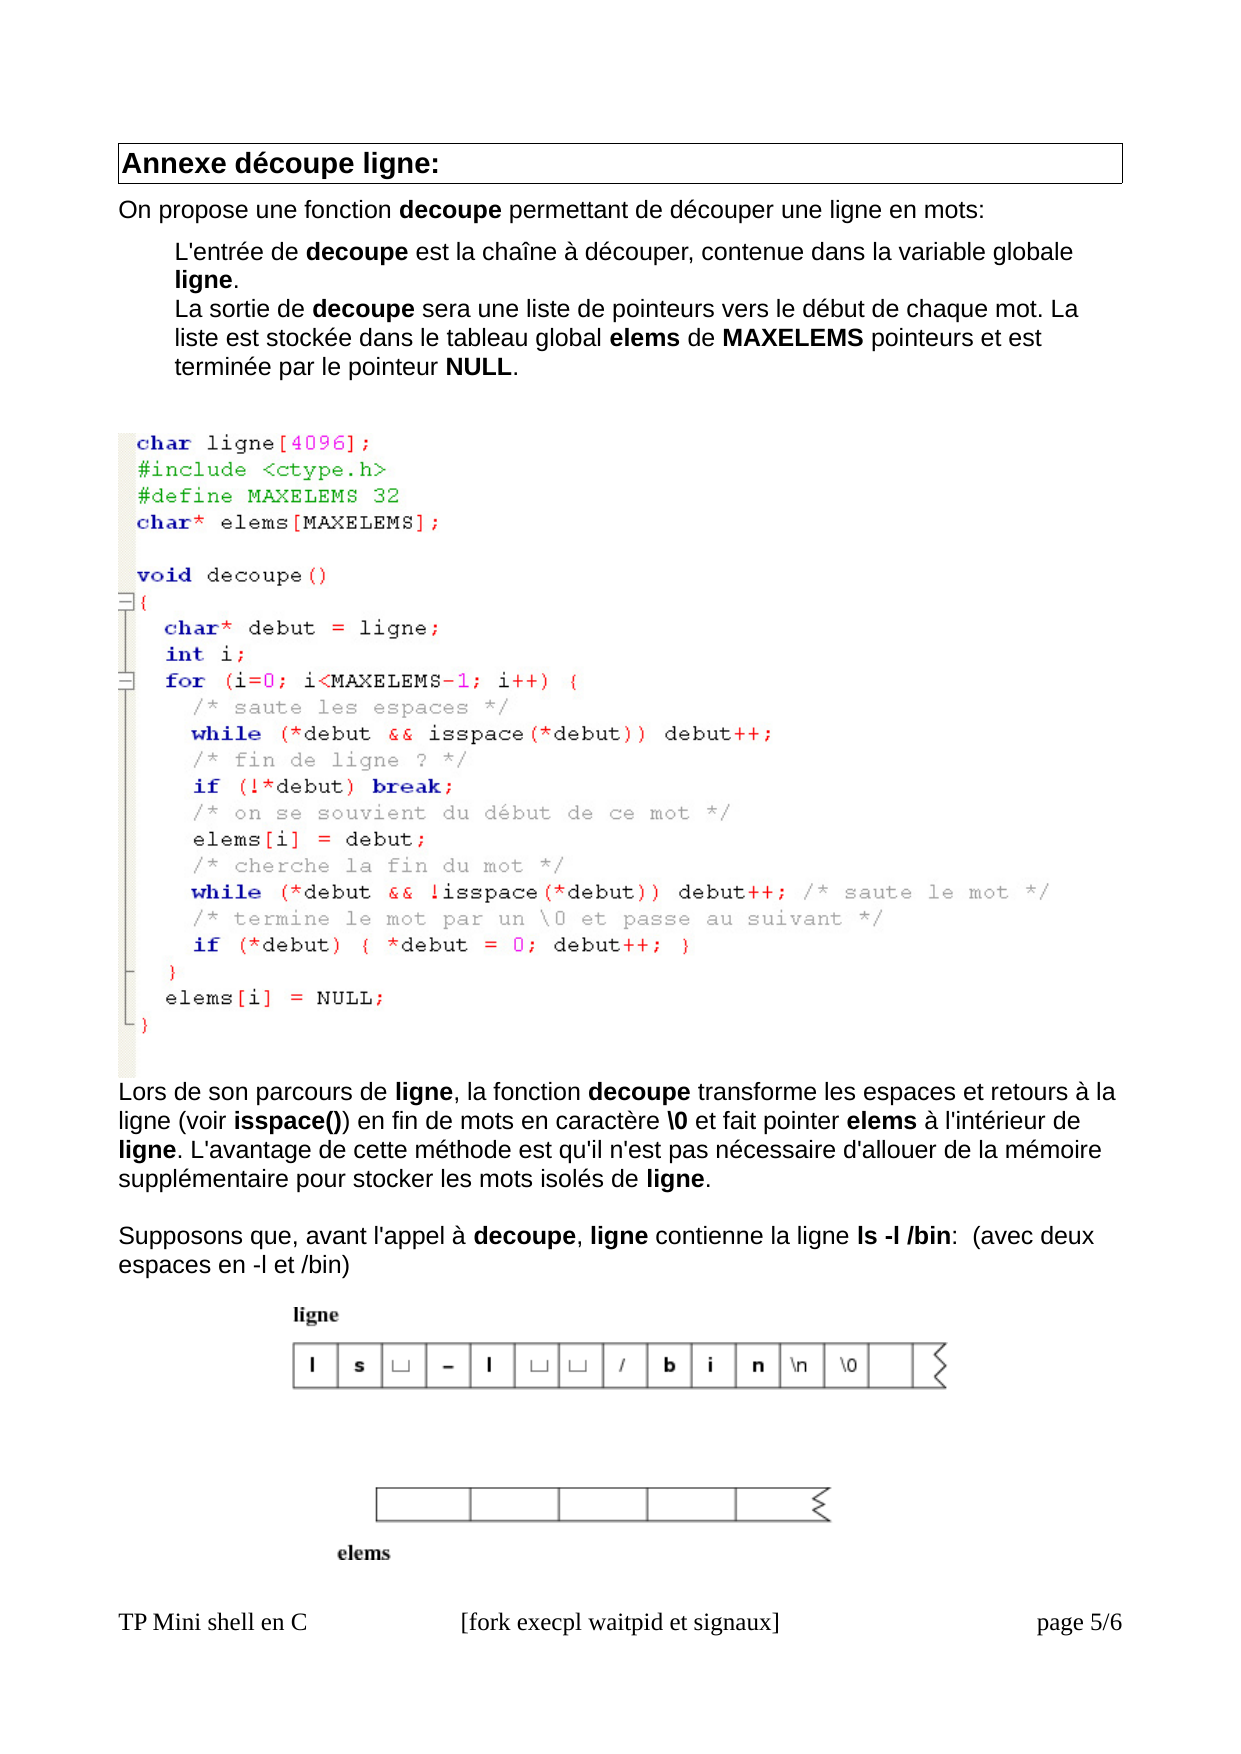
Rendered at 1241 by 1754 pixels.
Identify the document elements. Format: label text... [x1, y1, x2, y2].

picture [292, 1307, 948, 1560]
subtitle Annexe découpe ligne: [119, 144, 1122, 183]
text On propose une fonction decoupe permettant de découper une ligne en mots: [118, 195, 1122, 224]
text Supposons que, avant l'appel à decoupe, ligne contienne la ligne ls -l /bin: (avec deux espaces en -l et /bin) [118, 1221, 1122, 1307]
text La sortie de decoupe sera une liste de pointeurs vers le début de chaque mot. La liste est stockée dans le tableau global elems de MAXELEMS pointeurs et est terminée par le pointeur NULL. [174, 294, 1122, 380]
text Lors de son parcours de ligne, la fonction decoupe transforme les espaces et retours à la ligne (voir isspace()) en fin de mots en caractère \0 et fait pointer elems à l'intérieur de ligne. L'avantage de cette méthode est qu'il n'est pas nécessaire d'allouer de la mémoire supplémentaire pour stocker les mots isolés de ligne. [118, 1078, 1122, 1192]
text L'entrée de decoupe est la chaîne à découper, contenue dans la variable globale ligne. [174, 236, 1122, 294]
picture [118, 433, 1122, 1078]
